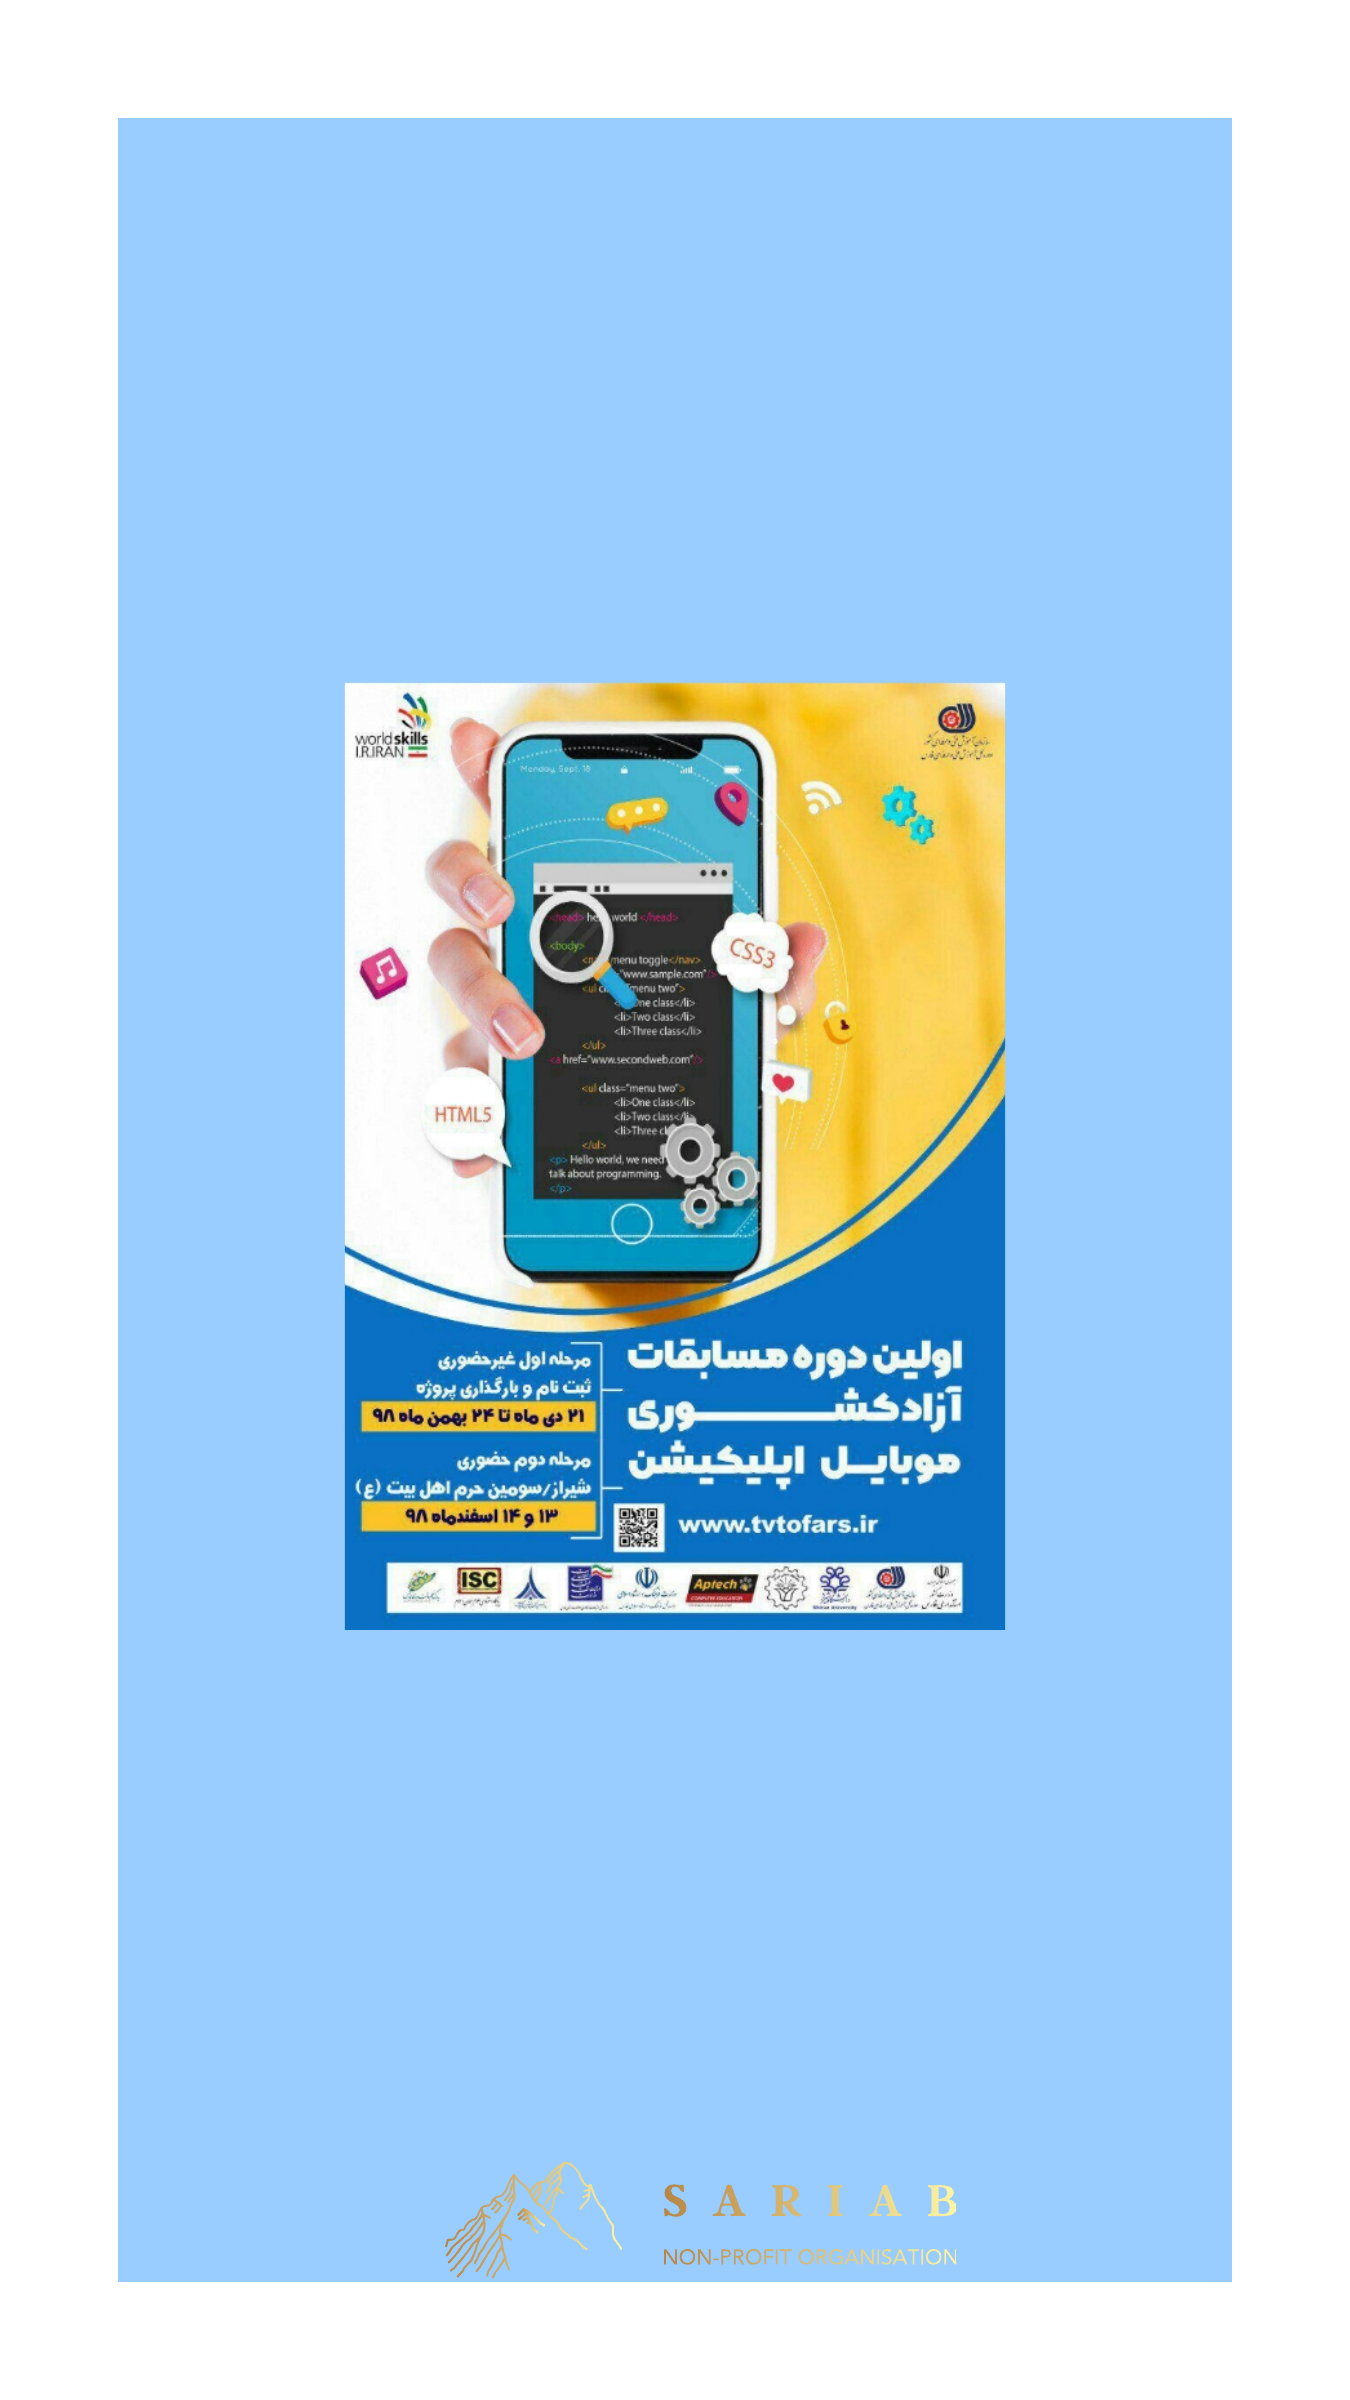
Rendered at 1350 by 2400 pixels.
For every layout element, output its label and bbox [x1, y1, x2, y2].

picture [344, 682, 1006, 1630]
